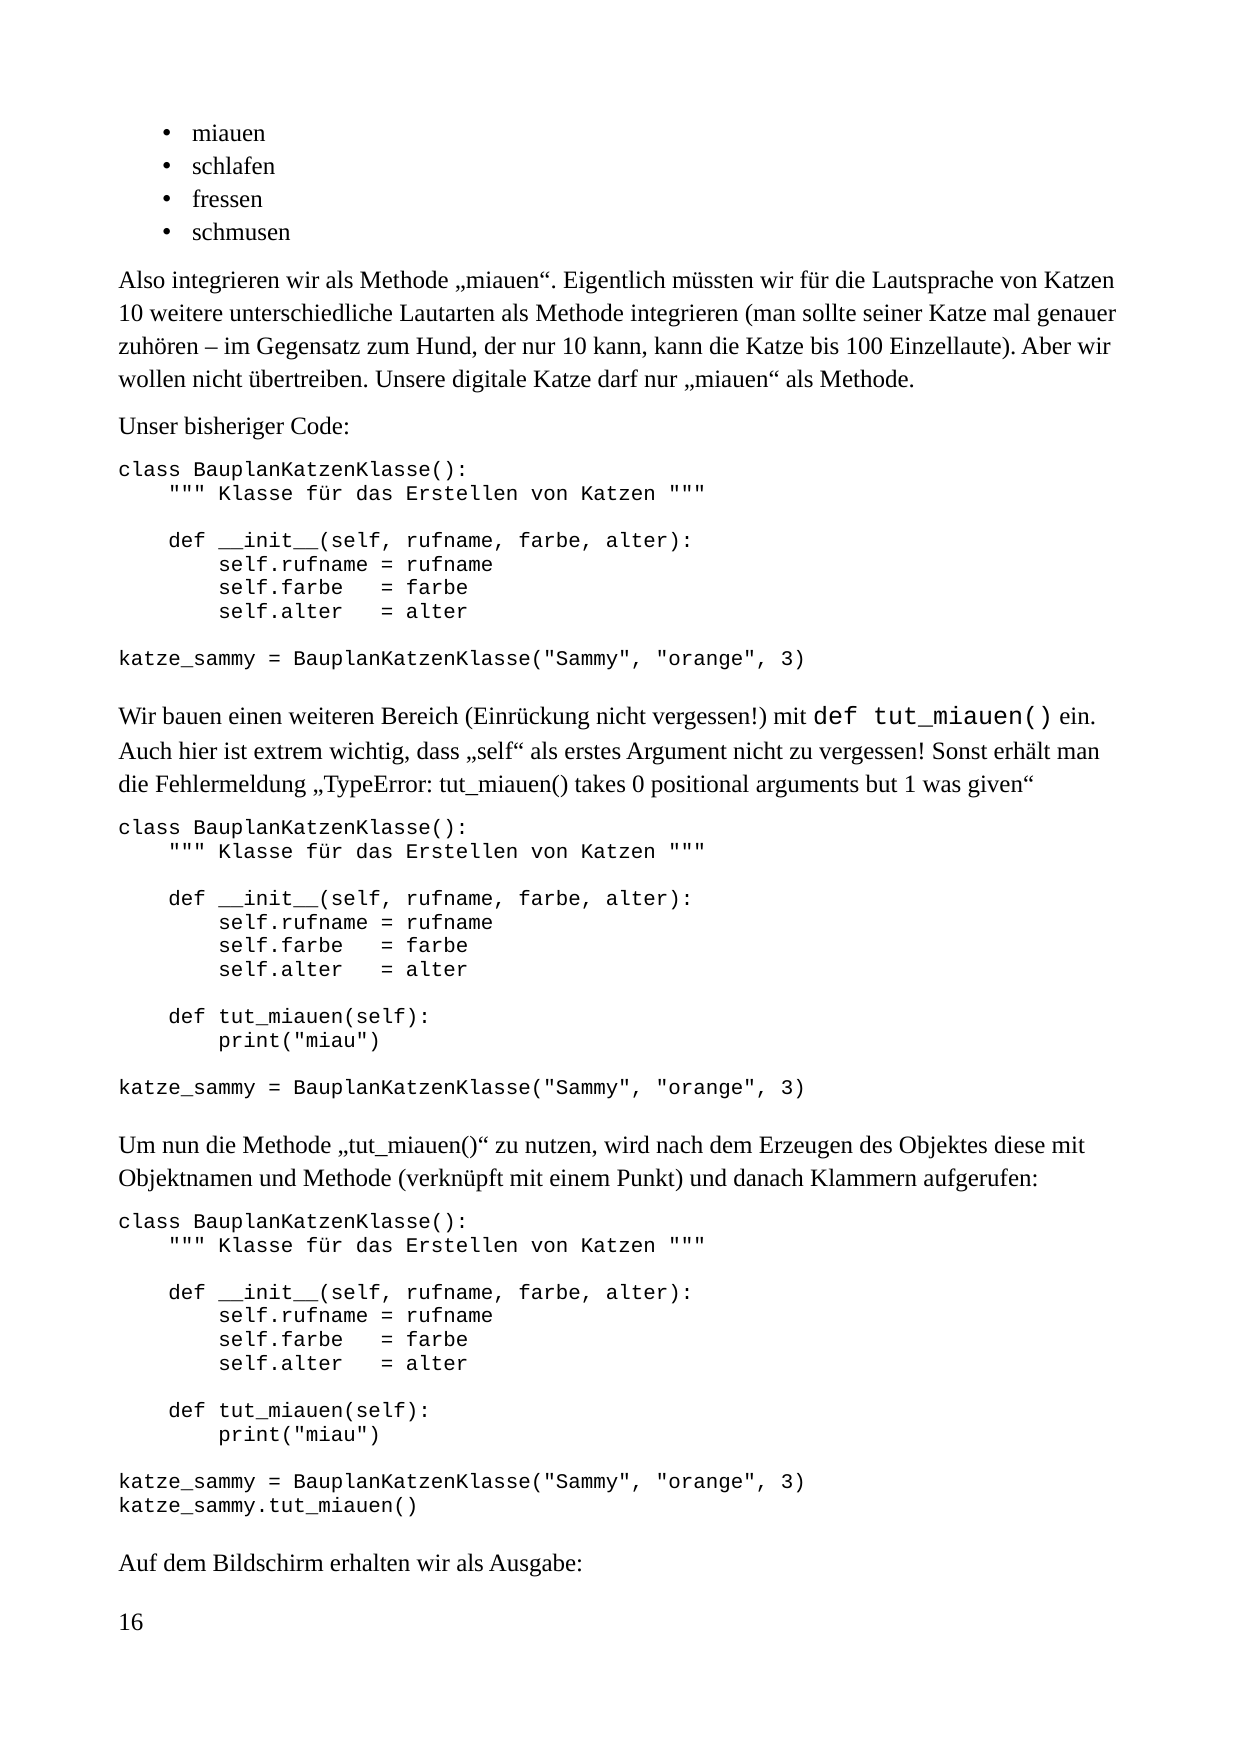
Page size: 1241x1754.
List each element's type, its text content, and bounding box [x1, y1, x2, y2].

text Auf dem Bildschirm erhalten wir als Ausgabe: [118, 1548, 1122, 1577]
text class BauplanKatzenKlasse(): [118, 1211, 1122, 1234]
text self.alter = alter [118, 959, 1122, 983]
text self.farbe = farbe [118, 935, 1122, 959]
list fressen [162, 184, 1122, 213]
text def __init__(self, rufname, farbe, alter): [118, 1282, 1122, 1306]
text def tut_miauen(self): [118, 1400, 1122, 1424]
text self.farbe = farbe [118, 1329, 1122, 1353]
text self.farbe = farbe [118, 577, 1122, 601]
list miauen [162, 118, 1122, 147]
text """ Klasse für das Erstellen von Katzen """ [118, 1234, 1122, 1258]
text def __init__(self, rufname, farbe, alter): [118, 530, 1122, 554]
text Wir bauen einen weiteren Bereich (Einrückung nicht vergessen!) mit def tut_miauen() ein. Auch hier ist extrem wichtig, dass „self“ als erstes Argument nicht zu vergessen! Sonst erhält man die Fehlermeldung „TypeError: tut_miauen() takes 0 positional arguments but 1 was given“ [118, 701, 1122, 798]
text """ Klasse für das Erstellen von Katzen """ [118, 483, 1122, 506]
text self.alter = alter [118, 1353, 1122, 1376]
text katze_sammy = BauplanKatzenKlasse("Sammy", "orange", 3) [118, 1077, 1122, 1101]
text def tut_miauen(self): [118, 1006, 1122, 1030]
text self.rufname = rufname [118, 1306, 1122, 1329]
text """ Klasse für das Erstellen von Katzen """ [118, 841, 1122, 864]
list schlafen [162, 151, 1122, 180]
text katze_sammy = BauplanKatzenKlasse("Sammy", "orange", 3) [118, 1471, 1122, 1495]
text def __init__(self, rufname, farbe, alter): [118, 888, 1122, 912]
list schmusen [162, 217, 1122, 246]
text print("miau") [118, 1424, 1122, 1447]
text katze_sammy = BauplanKatzenKlasse("Sammy", "orange", 3) [118, 648, 1122, 672]
text Um nun die Methode „tut_miauen()“ zu nutzen, wird nach dem Erzeugen des Objektes diese mit Objektnamen und Methode (verknüpft mit einem Punkt) und danach Klammern aufgerufen: [118, 1130, 1122, 1192]
text class BauplanKatzenKlasse(): [118, 459, 1122, 483]
text self.rufname = rufname [118, 554, 1122, 577]
text katze_sammy.tut_miauen() [118, 1495, 1122, 1518]
text Unser bisheriger Code: [118, 411, 1122, 440]
text class BauplanKatzenKlasse(): [118, 817, 1122, 841]
text self.rufname = rufname [118, 912, 1122, 935]
text self.alter = alter [118, 601, 1122, 624]
text Also integrieren wir als Methode „miauen“. Eigentlich müssten wir für die Lautsprache von Katzen 10 weitere unterschiedliche Lautarten als Methode integrieren (man sollte seiner Katze mal genauer zuhören – im Gegensatz zum Hund, der nur 10 kann, kann die Katze bis 100 Einzellaute). Aber wir wollen nicht übertreiben. Unsere digitale Katze darf nur „miauen“ als Methode. [118, 265, 1122, 393]
text print("miau") [118, 1030, 1122, 1053]
